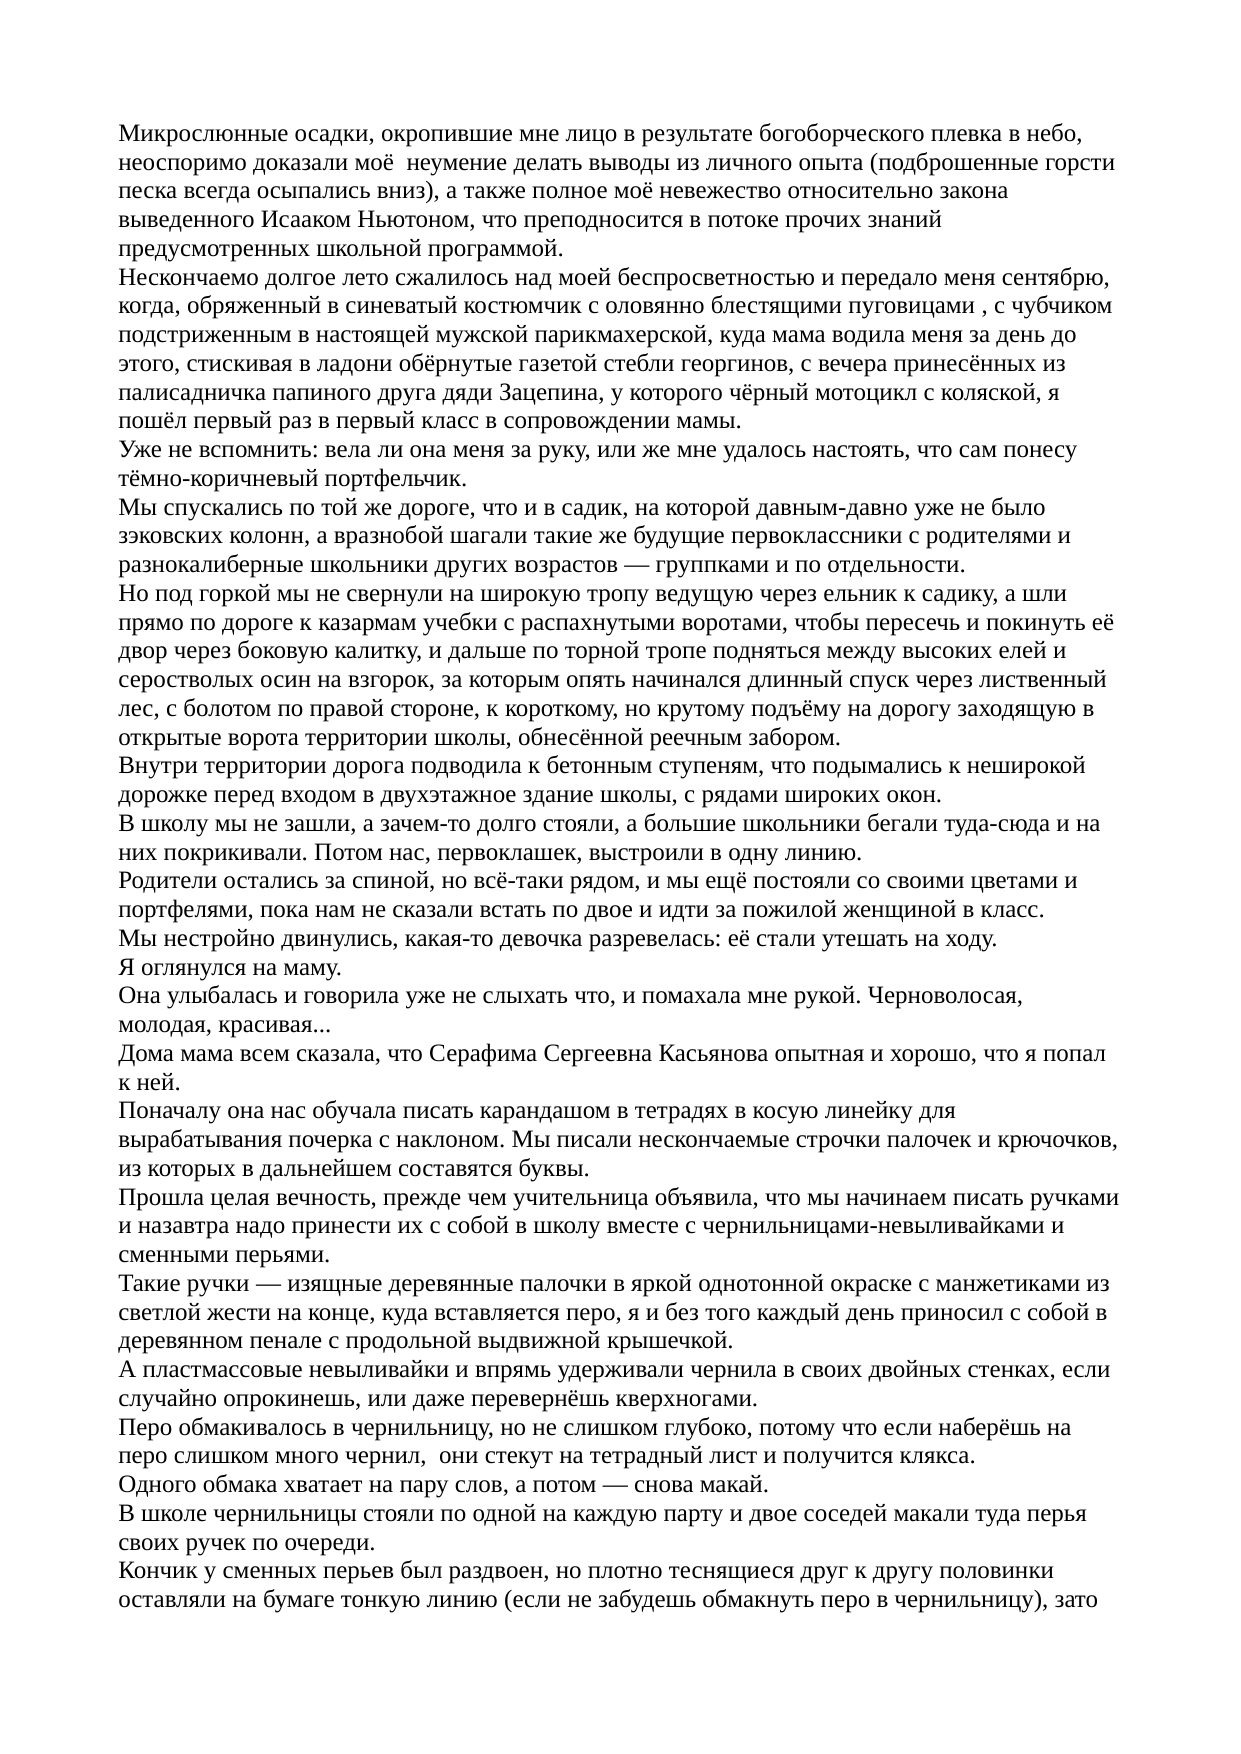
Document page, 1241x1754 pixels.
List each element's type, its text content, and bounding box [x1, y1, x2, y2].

text Мы спускались по той же дороге, что и в садик, на которой давным-давно уже не было зэковских колонн, а вразнобой шагали такие же будущие первоклассники с родителями и разнокалиберные школьники других возрастов — группками и по отдельности. [118, 492, 1122, 578]
text Родители остались за спиной, но всё-таки рядом, и мы ещё постояли со своими цветами и портфелями, пока нам не сказали встать по двое и идти за пожилой женщиной в класс. [118, 866, 1122, 923]
text Микрослюнные осадки, окропившие мне лицо в результате богоборческого плевка в небо, неоспоримо доказали моё неумение делать выводы из личного опыта (подброшенные горсти песка всегда осыпались вниз), а также полное моё невежество относительно закона выведенного Исааком Ньютоном, что преподносится в потоке прочих знаний предусмотренных школьной программой. [118, 118, 1122, 262]
text Нескончаемо долгое лето сжалилось над моей беспросветностью и передало меня сентябрю, когда, обряженный в синеватый костюмчик с оловянно блестящими пуговицами , с чубчиком подстриженным в настоящей мужской парикмахерской, куда мама водила меня за день до этого, стискивая в ладони обёрнутые газетой стебли георгинов, с вечера принесённых из палисадничка папиного друга дяди Зацепина, у которого чёрный мотоцикл с коляской, я пошёл первый раз в первый класс в сопровождении мамы. [118, 262, 1122, 434]
text Уже не вспомнить: вела ли она меня за руку, или же мне удалось настоять, что сам понесу тёмно-коричневый портфельчик. [118, 434, 1122, 492]
text Внутри территории дорога подводила к бетонным ступеням, что подымались к неширокой дорожке перед входом в двухэтажное здание школы, с рядами широких окон. [118, 751, 1122, 808]
text В школе чернильницы стояли по одной на каждую парту и двое соседей макали туда перья своих ручек по очереди. [118, 1498, 1122, 1556]
text Такие ручки — изящные деревянные палочки в яркой однотонной окраске с манжетиками из светлой жести на конце, куда вставляется перо, я и без того каждый день приносил с собой в деревянном пенале с продольной выдвижной крышечкой. [118, 1268, 1122, 1354]
text Но под горкой мы не свернули на широкую тропу ведущую через ельник к садику, а шли прямо по дороге к казармам учебки с распахнутыми воротами, чтобы пересечь и покинуть её двор через боковую калитку, и дальше по торной тропе подняться между высоких елей и серостволых осин на взгорок, за которым опять начинался длинный спуск через лиственный лес, с болотом по правой стороне, к короткому, но крутому подъёму на дорогу заходящую в открытые ворота территории школы, обнесённой реечным забором. [118, 578, 1122, 751]
text Я оглянулся на маму. [118, 952, 1122, 981]
text В школу мы не зашли, а зачем-то долго стояли, а большие школьники бегали туда-сюда и на них покрикивали. Потом нас, первоклашек, выстроили в одну линию. [118, 808, 1122, 866]
text Прошла целая вечность, прежде чем учительница объявила, что мы начинаем писать ручками и назавтра надо принести их с собой в школу вместе с чернильницами-невыливайками и сменными перьями. [118, 1182, 1122, 1268]
text Мы нестройно двинулись, какая-то девочка разревелась: её стали утешать на ходу. [118, 923, 1122, 952]
text Поначалу она нас обучала писать карандашом в тетрадях в косую линейку для вырабатывания почерка с наклоном. Мы писали нескончаемые строчки палочек и крючочков, из которых в дальнейшем составятся буквы. [118, 1096, 1122, 1182]
text Дома мама всем сказала, что Серафима Сергеевна Касьянова опытная и хорошо, что я попал к ней. [118, 1038, 1122, 1096]
text Перо обмакивалось в чернильницу, но не слишком глубоко, потому что если наберёшь на перо слишком много чернил, они стекут на тетрадный лист и получится клякса. [118, 1412, 1122, 1469]
text Она улыбалась и говорила уже не слыхать что, и помахала мне рукой. Черноволосая, молодая, красивая... [118, 981, 1122, 1038]
text А пластмассовые невыливайки и впрямь удерживали чернила в своих двойных стенках, если случайно опрокинешь, или даже перевернёшь кверхногами. [118, 1354, 1122, 1412]
text Одного обмака хватает на пару слов, а потом — снова макай. [118, 1469, 1122, 1498]
text Кончик у сменных перьев был раздвоен, но плотно теснящиеся друг к другу половинки оставляли на бумаге тонкую линию (если не забудешь обмакнуть перо в чернильницу), зато [118, 1556, 1122, 1613]
